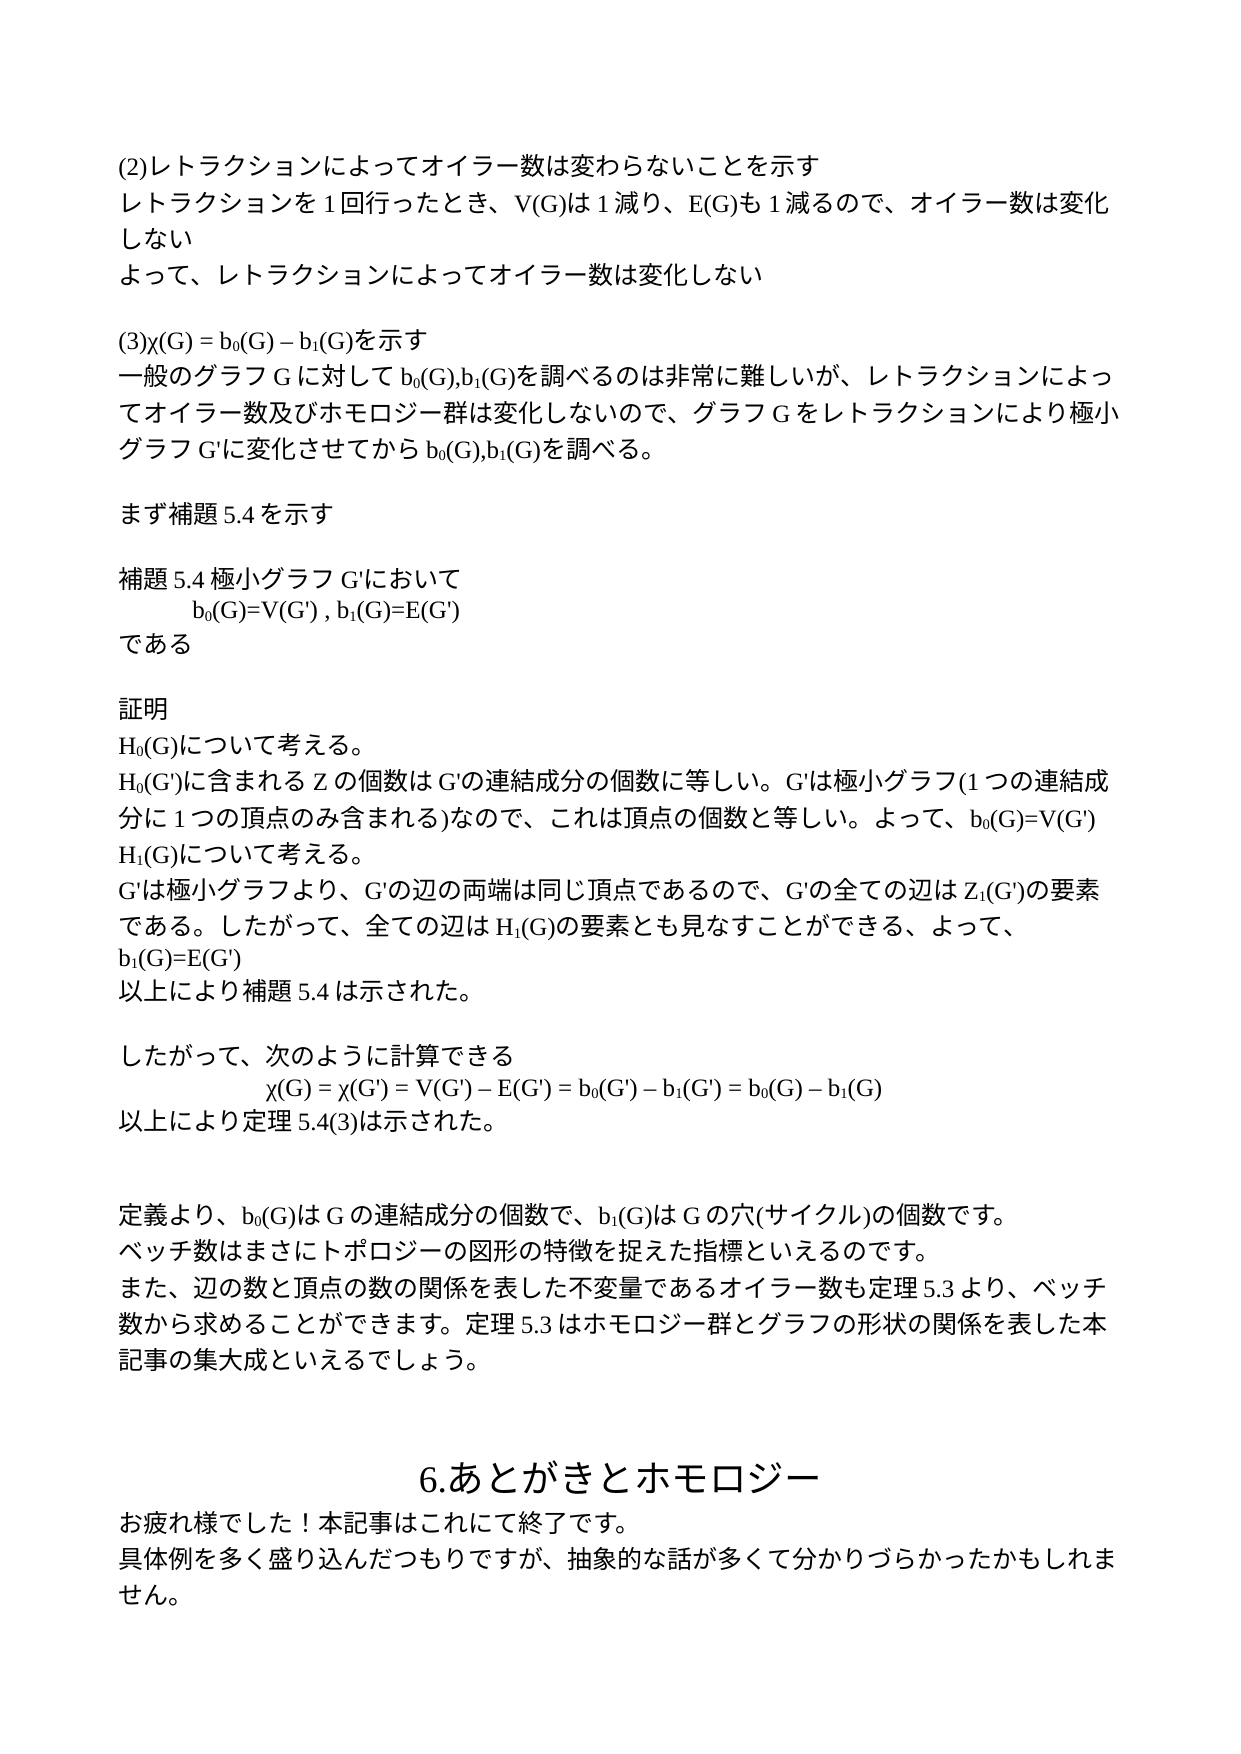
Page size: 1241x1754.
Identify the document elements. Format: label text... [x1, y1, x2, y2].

text H0(G)について考える。 [118, 726, 1122, 762]
text 定義より、b0(G)はGの連結成分の個数で、b1(G)はGの穴(サイクル)の個数です。 [118, 1196, 1122, 1232]
text 証明 [118, 689, 1122, 726]
text 補題5.4 極小グラフG'において [118, 559, 1122, 596]
text 一般のグラフGに対してb0(G),b1(G)を調べるのは非常に難しいが、レトラクションによってオイラー数及びホモロジー群は変化しないので、グラフGをレトラクションにより極小グラフG'に変化させてからb0(G),b1(G)を調べる。 [118, 357, 1122, 466]
text χ(G) = χ(G') = V(G') – E(G') = b0(G') – b1(G') = b0(G) – b1(G) [118, 1073, 1122, 1102]
text 6.あとがきとホモロジー [118, 1449, 1122, 1503]
text レトラクションを1回行ったとき、V(G)は1減り、E(G)も1減るので、オイラー数は変化しない [118, 183, 1122, 256]
text H0(G')に含まれるZの個数はG'の連結成分の個数に等しい。G'は極小グラフ(1つの連結成分に1つの頂点のみ含まれる)なので、これは頂点の個数と等しい。よって、b0(G)=V(G') [118, 762, 1122, 834]
text 以上により補題5.4は示された。 [118, 972, 1122, 1008]
text H1(G)について考える。 [118, 834, 1122, 871]
text したがって、次のように計算できる [118, 1037, 1122, 1073]
text よって、レトラクションによってオイラー数は変化しない [118, 256, 1122, 292]
text まず補題5.4を示す [118, 494, 1122, 531]
text ベッチ数はまさにトポロジーの図形の特徴を捉えた指標といえるのです。 [118, 1232, 1122, 1268]
text 具体例を多く盛り込んだつもりですが、抽象的な話が多くて分かりづらかったかもしれません。 [118, 1539, 1122, 1612]
text また、辺の数と頂点の数の関係を表した不変量であるオイラー数も定理5.3より、ベッチ数から求めることができます。定理5.3はホモロジー群とグラフの形状の関係を表した本記事の集大成といえるでしょう。 [118, 1268, 1122, 1377]
text b0(G)=V(G') , b1(G)=E(G') [118, 596, 1122, 624]
text 以上により定理5.4(3)は示された。 [118, 1102, 1122, 1138]
text (3)χ(G) = b0(G) – b1(G)を示す [118, 321, 1122, 357]
text である [118, 624, 1122, 661]
text G'は極小グラフより、G'の辺の両端は同じ頂点であるので、G'の全ての辺はZ1(G')の要素である。したがって、全ての辺はH1(G)の要素とも見なすことができる、よって、b1(G)=E(G') [118, 871, 1122, 972]
text (2)レトラクションによってオイラー数は変わらないことを示す [118, 147, 1122, 183]
text お疲れ様でした！本記事はこれにて終了です。 [118, 1503, 1122, 1539]
